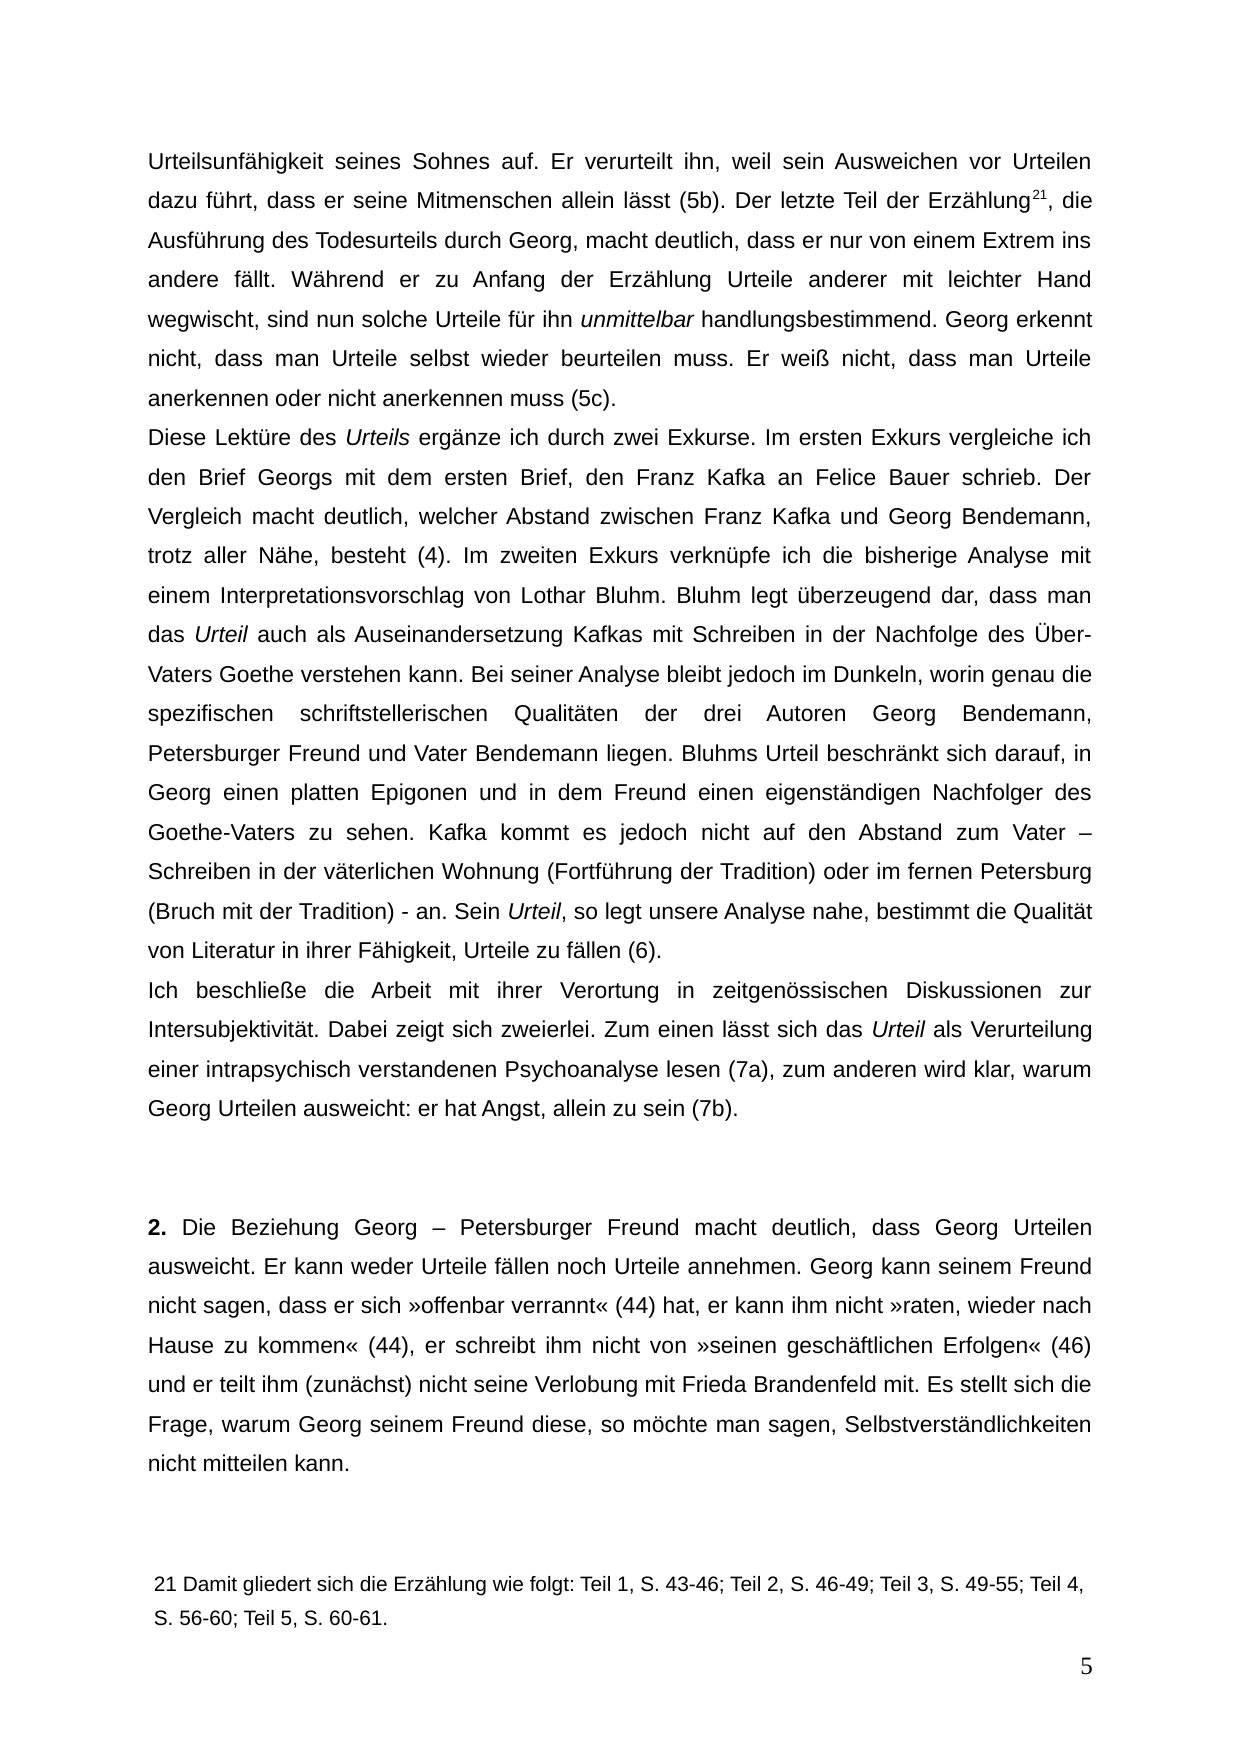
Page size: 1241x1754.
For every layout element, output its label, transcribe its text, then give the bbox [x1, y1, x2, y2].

text Ich beschließe die Arbeit mit ihrer Verortung in zeitgenössischen Diskussionen zur Intersubjektivität. Dabei zeigt sich zweierlei. Zum einen lässt sich das Urteil als Verurteilung einer intrapsychisch verstandenen Psychoanalyse lesen (7a), zum anderen wird klar, warum Georg Urteilen ausweicht: er hat Angst, allein zu sein (7b). [148, 977, 1093, 1121]
text Diese Lektüre des Urteils ergänze ich durch zwei Exkurse. Im ersten Exkurs vergleiche ich den Brief Georgs mit dem ersten Brief, den Franz Kafka an Felice Bauer schrieb. Der Vergleich macht deutlich, welcher Abstand zwischen Franz Kafka und Georg Bendemann, trotz aller Nähe, besteht (4). Im zweiten Exkurs verknüpfe ich die bisherige Analyse mit einem Interpretationsvorschlag von Lothar Bluhm. Bluhm legt überzeugend dar, dass man das Urteil auch als Auseinandersetzung Kafkas mit Schreiben in der Nachfolge des Über-Vaters Goethe verstehen kann. Bei seiner Analyse bleibt jedoch im Dunkeln, worin genau die spezifischen schriftstellerischen Qualitäten der drei Autoren Georg Bendemann, Petersburger Freund und Vater Bendemann liegen. Bluhms Urteil beschränkt sich darauf, in Georg einen platten Epigonen und in dem Freund einen eigenständigen Nachfolger des Goethe-Vaters zu sehen. Kafka kommt es jedoch nicht auf den Abstand zum Vater – Schreiben in der väterlichen Wohnung (Fortführung der Tradition) oder im fernen Petersburg (Bruch mit der Tradition) - an. Sein Urteil, so legt unsere Analyse nahe, bestimmt die Qualität von Literatur in ihrer Fähigkeit, Urteile zu fällen (6). [148, 424, 1093, 963]
text Damit gliedert sich die Erzählung wie folgt: Teil 1, S. 43-46; Teil 2, S. 46-49; Teil 3, S. 49-55; Teil 4, S. 56-60; Teil 5, S. 60-61. [148, 1567, 1093, 1636]
text Urteilsunfähigkeit seines Sohnes auf. Er verurteilt ihn, weil sein Ausweichen vor Urteilen dazu führt, dass er seine Mitmenschen allein lässt (5b). Der letzte Teil der Erzählung, die Ausführung des Todesurteils durch Georg, macht deutlich, dass er nur von einem Extrem ins andere fällt. Während er zu Anfang der Erzählung Urteile anderer mit leichter Hand wegwischt, sind nun solche Urteile für ihn unmittelbar handlungsbestimmend. Georg erkennt nicht, dass man Urteile selbst wieder beurteilen muss. Er weiß nicht, dass man Urteile anerkennen oder nicht anerkennen muss (5c). [148, 148, 1093, 411]
text 2. Die Beziehung Georg – Petersburger Freund macht deutlich, dass Georg Urteilen ausweicht. Er kann weder Urteile fällen noch Urteile annehmen. Georg kann seinem Freund nicht sagen, dass er sich »offenbar verrannt« (44) hat, er kann ihm nicht »raten, wieder nach Hause zu kommen« (44), er schreibt ihm nicht von »seinen geschäftlichen Erfolgen« (46) und er teilt ihm (zunächst) nicht seine Verlobung mit Frieda Brandenfeld mit. Es stellt sich die Frage, warum Georg seinem Freund diese, so möchte man sagen, Selbstverständlichkeiten nicht mitteilen kann. [148, 1213, 1093, 1477]
